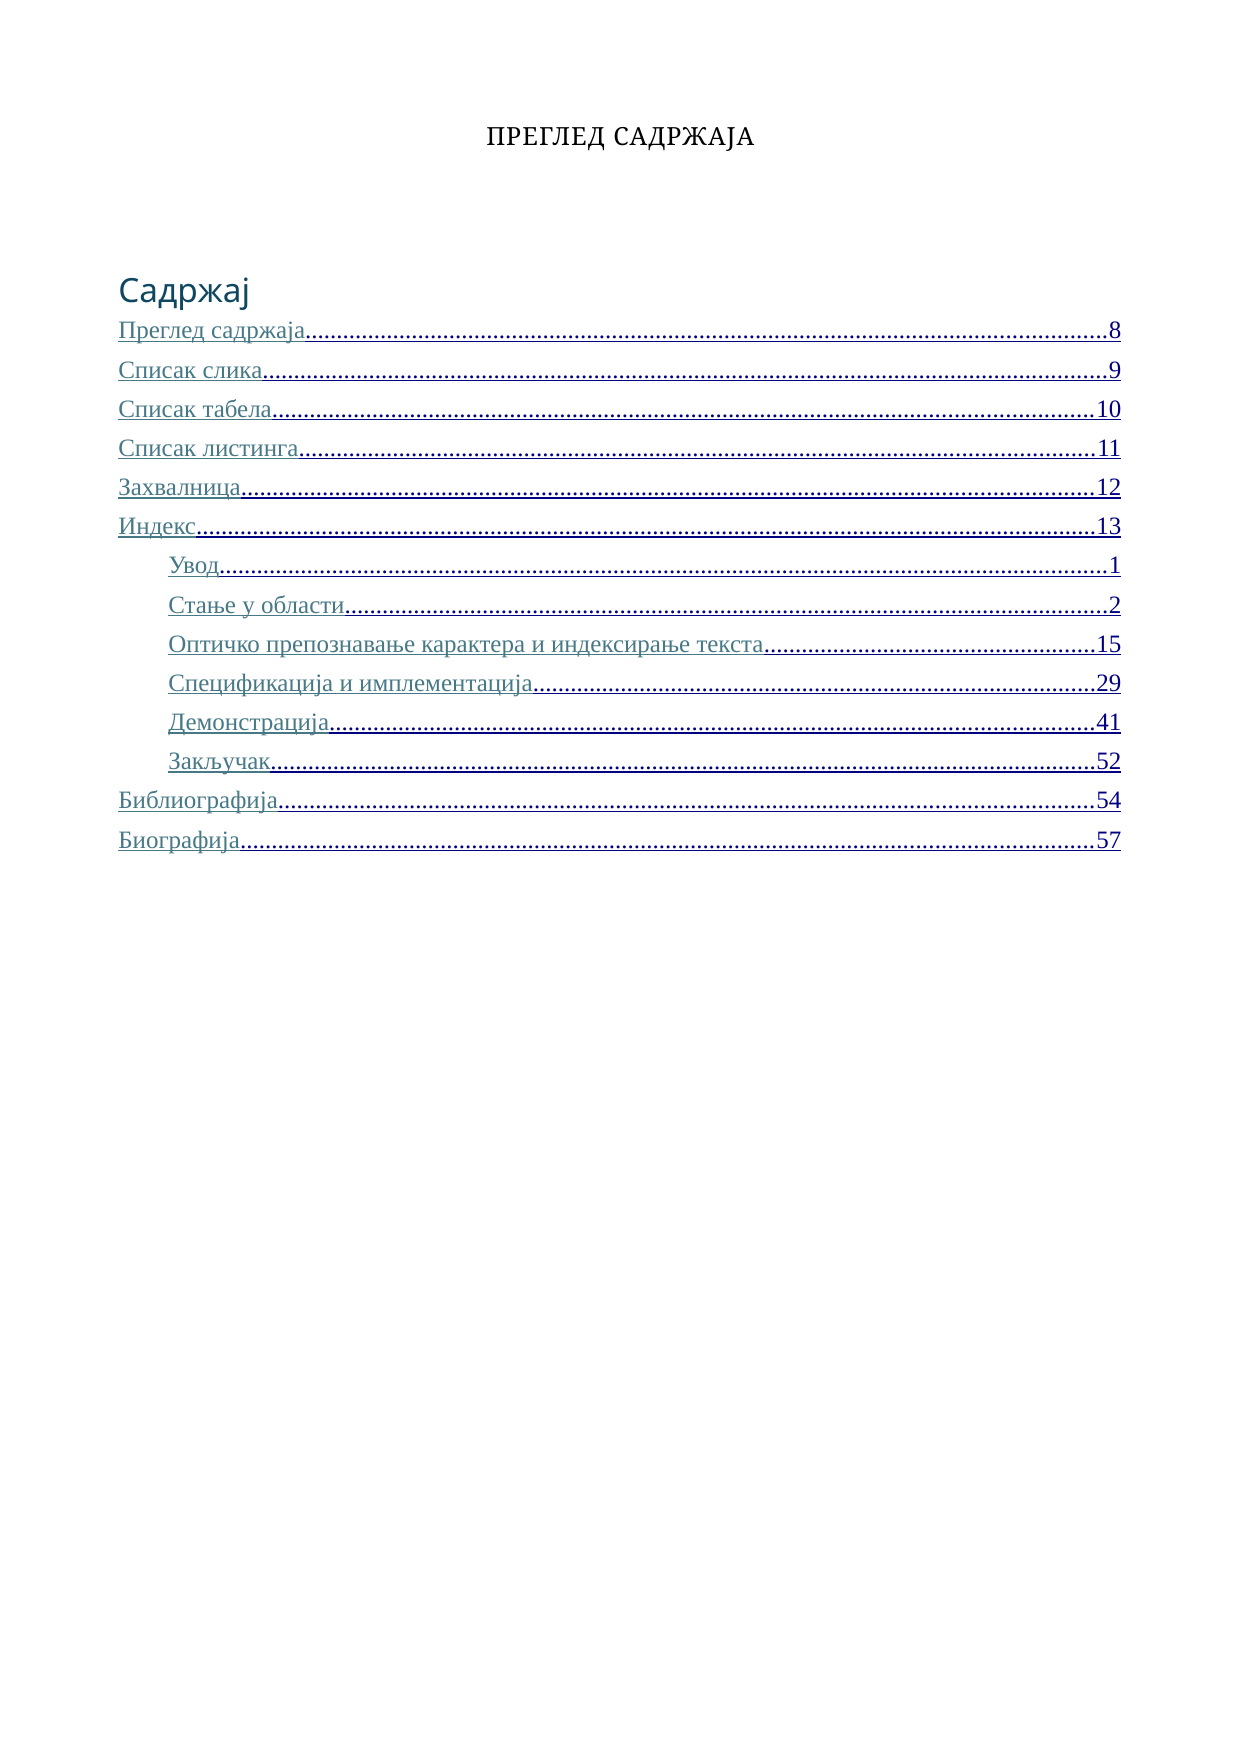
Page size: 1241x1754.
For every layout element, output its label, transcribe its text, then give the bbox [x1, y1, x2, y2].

text Увод 1 [168, 551, 1122, 579]
subtitle Преглед садржаја [118, 118, 1122, 152]
text Закључак 52 [168, 746, 1122, 775]
text Списак листинга 11 [118, 433, 1122, 462]
text Библиографија 54 [118, 786, 1122, 814]
text Преглед садржаја 8 [118, 316, 1122, 344]
subtitle Садржај [118, 267, 1122, 312]
text Спецификација и имплементација 29 [168, 668, 1122, 697]
text Списак слика 9 [118, 355, 1122, 383]
text Индекс 13 [118, 511, 1122, 540]
text Оптичко препознавање карактера и индексирање текста 15 [168, 629, 1122, 658]
text Списак табела 10 [118, 394, 1122, 423]
text Биографија 57 [118, 825, 1122, 853]
text Демонстрација 41 [168, 707, 1122, 736]
text Захвалница 12 [118, 472, 1122, 501]
text Стање у области 2 [168, 590, 1122, 618]
